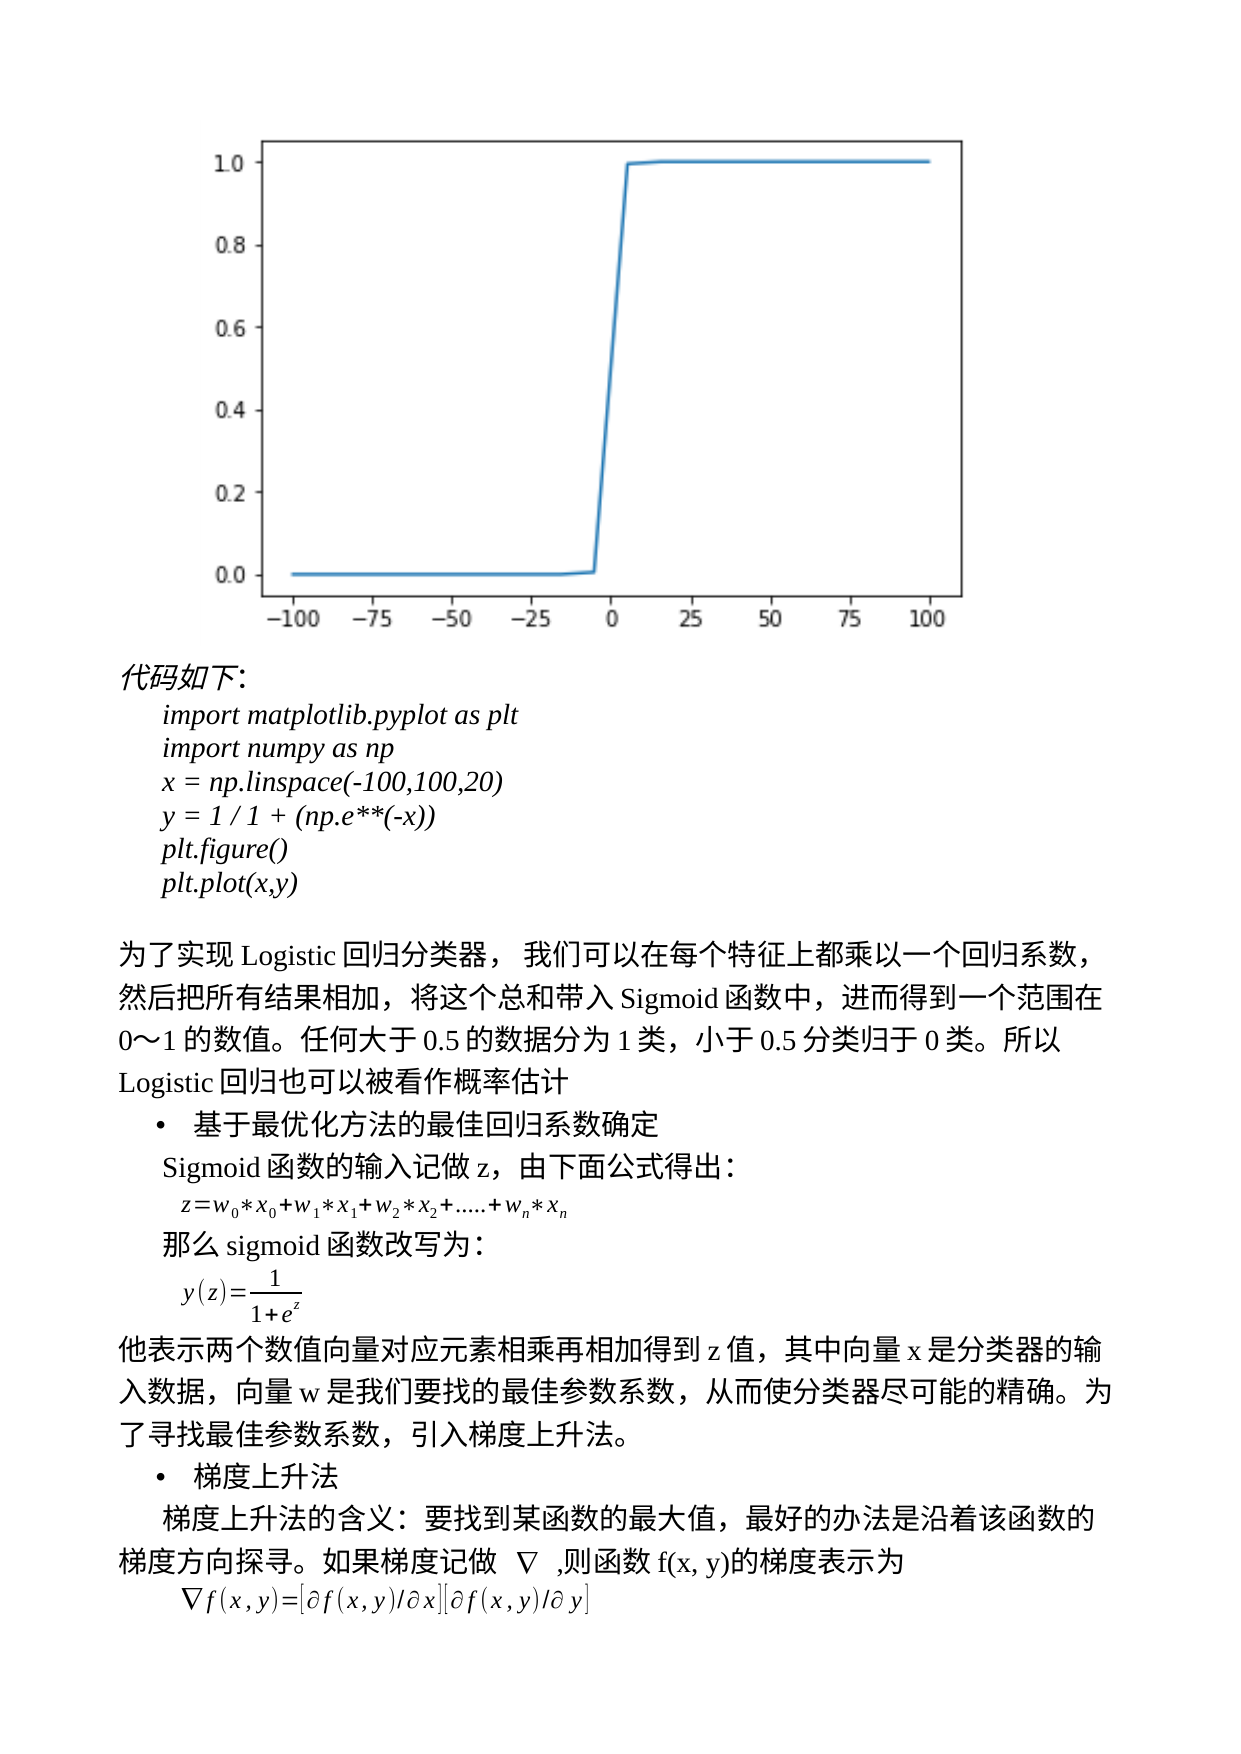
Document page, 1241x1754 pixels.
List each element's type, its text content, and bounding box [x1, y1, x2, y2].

text plt.figure() [118, 831, 1122, 865]
text 代码如下： [118, 655, 1122, 697]
text x = np.linspace(-100,100,20) [118, 764, 1122, 798]
list 梯度上升法 [156, 1454, 1122, 1496]
text 为了实现Logistic回归分类器， 我们可以在每个特征上都乘以一个回归系数，然后把所有结果相加，将这个总和带入Sigmoid函数中，进而得到一个范围在0～1 的数值。任何大于0.5的数据分为1类，小于0.5分类归于0类。所以Logistic回归也可以被看作概率估计 [118, 932, 1122, 1101]
text plt.plot(x,y) [118, 865, 1122, 898]
text y = 1 / 1 + (np.e**(-x)) [118, 798, 1122, 831]
text 那么sigmoid函数改写为： [118, 1222, 1122, 1264]
text import matplotlib.pyplot as plt [118, 697, 1122, 731]
text import numpy as np [118, 731, 1122, 764]
list 基于最优化方法的最佳回归系数确定 [156, 1101, 1122, 1143]
text 他表示两个数值向量对应元素相乘再相加得到z值，其中向量x是分类器的输入数据，向量w是我们要找的最佳参数系数，从而使分类器尽可能的精确。为了寻找最佳参数系数，引入梯度上升法。 [118, 1327, 1122, 1454]
text 梯度上升法的含义：要找到某函数的最大值，最好的办法是沿着该函数的梯度方向探寻。如果梯度记做,则函数f(x, y)的梯度表示为 [118, 1496, 1122, 1581]
text Sigmoid函数的输入记做z，由下面公式得出： [118, 1143, 1122, 1186]
picture [199, 120, 982, 646]
